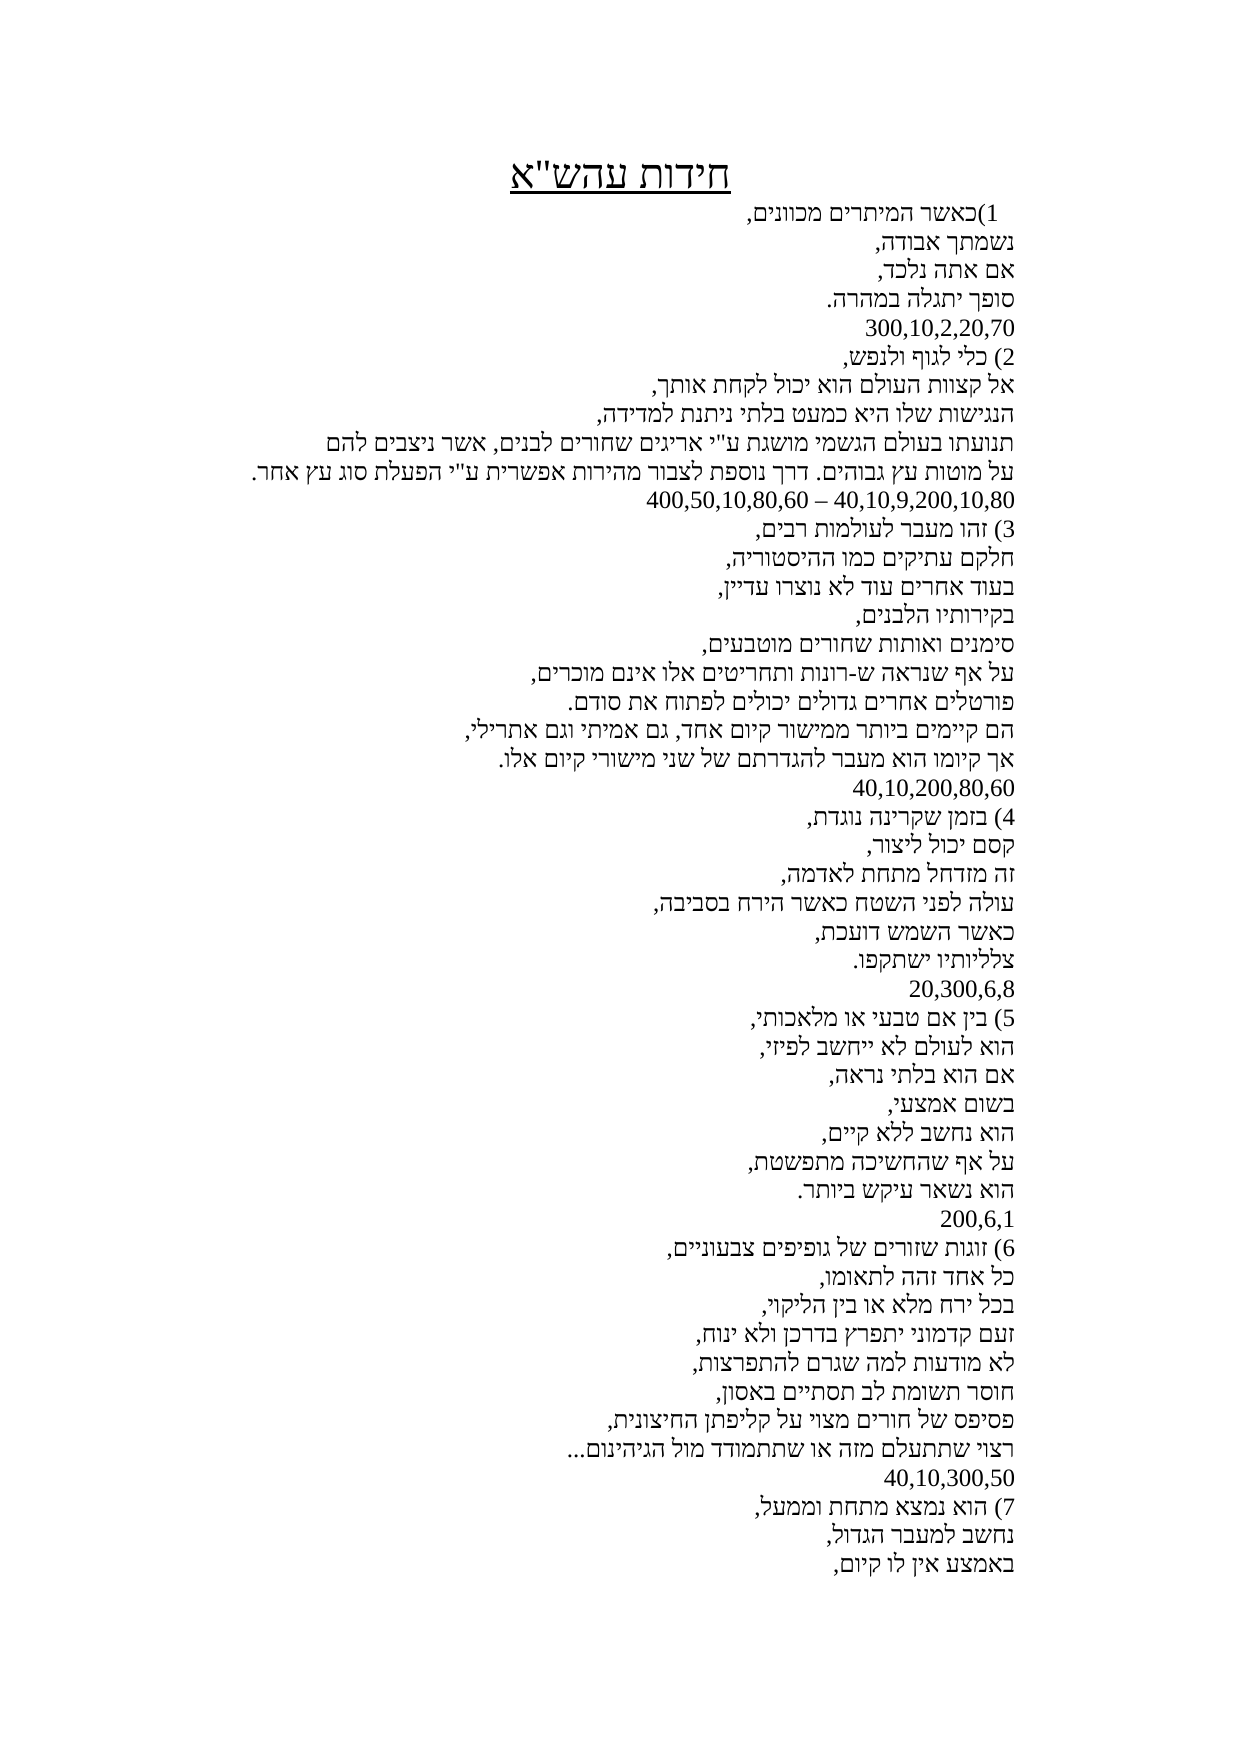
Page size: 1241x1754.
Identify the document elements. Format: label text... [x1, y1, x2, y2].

text חלקם עתיקים כמו ההיסטוריה, [187, 543, 1015, 572]
text סופך יתגלה במהרה. [187, 284, 1015, 313]
list כאשר המיתרים מכוונים, [187, 198, 1015, 227]
text בקירותיו הלבנים, [187, 600, 1015, 629]
text תנועתו בעולם הגשמי מושגת ע"י אריגים שחורים לבנים, אשר ניצבים להם [187, 428, 1015, 457]
text 2) כלי לגוף ולנפש, [187, 342, 1015, 370]
text כל אחד זהה לתאומו, [187, 1262, 1015, 1290]
text הם קיימים ביותר ממישור קיום אחד, גם אמיתי וגם אתרילי, [187, 715, 1015, 744]
text 20,300,6,8 [187, 974, 1015, 1003]
text בכל ירח מלא או בין הליקוי, [187, 1290, 1015, 1319]
text על אף שנראה ש-רונות ותחריטים אלו אינם מוכרים, [187, 658, 1015, 687]
text 40,10,200,80,60 [187, 773, 1015, 802]
text חידות עהש"א [187, 150, 1053, 198]
text על אף שהחשיכה מתפשטת, [187, 1147, 1015, 1175]
text בעוד אחרים עוד לא נוצרו עדיין, [187, 572, 1015, 600]
text 5) בין אם טבעי או מלאכותי, [187, 1003, 1015, 1032]
text זעם קדמוני יתפרץ בדרכן ולא ינוח, [187, 1319, 1015, 1348]
text צלליותיו ישתקפו. [187, 945, 1015, 974]
text 40,10,300,50 [187, 1463, 1015, 1492]
text פורטלים אחרים גדולים יכולים לפתוח את סודם. [187, 687, 1015, 715]
text אם אתה נלכד, [187, 255, 1015, 284]
text אל קצוות העולם הוא יכול לקחת אותך, [187, 370, 1015, 399]
text 300,10,2,20,70 [187, 313, 1015, 342]
text נחשב למעבר הגדול, [187, 1520, 1015, 1549]
text נשמתך אבודה, [187, 227, 1015, 255]
text אך קיומו הוא מעבר להגדרתם של שני מישורי קיום אלו. [187, 744, 1015, 773]
text רצוי שתתעלם מזה או שתתמודד מול הגיהינום... [187, 1434, 1015, 1463]
text 6) זוגות שזורים של גופיפים צבעוניים, [187, 1233, 1015, 1262]
text לא מודעות למה שגרם להתפרצות, [187, 1348, 1015, 1377]
text 4) בזמן שקרינה נוגדת, [187, 802, 1015, 830]
text בשום אמצעי, [187, 1089, 1015, 1118]
text קסם יכול ליצור, [187, 830, 1015, 859]
text הוא לעולם לא ייחשב לפיזי, [187, 1032, 1015, 1060]
text באמצע אין לו קיום, [187, 1549, 1015, 1578]
text הוא נשאר עיקש ביותר. [187, 1175, 1015, 1204]
text 200,6,1 [187, 1204, 1015, 1233]
text אם הוא בלתי נראה, [187, 1060, 1015, 1089]
text סימנים ואותות שחורים מוטבעים, [187, 629, 1015, 658]
text 3) זהו מעבר לעולמות רבים, [187, 514, 1015, 543]
text עולה לפני השטח כאשר הירח בסביבה, [187, 888, 1015, 917]
text הנגישות שלו היא כמעט בלתי ניתנת למדידה, [187, 399, 1015, 428]
text הוא נחשב ללא קיים, [187, 1118, 1015, 1147]
text חוסר תשומת לב תסתיים באסון, [187, 1377, 1015, 1405]
text כאשר השמש דועכת, [187, 917, 1015, 945]
text על מוטות עץ גבוהים. דרך נוספת לצבור מהירות אפשרית ע"י הפעלת סוג עץ אחר. [187, 457, 1015, 485]
text פסיפס של חורים מצוי על קליפתן החיצונית, [187, 1405, 1015, 1434]
text 7) הוא נמצא מתחת וממעל, [187, 1492, 1015, 1520]
text זה מזדחל מתחת לאדמה, [187, 859, 1015, 888]
text 40,10,9,200,10,80 – 400,50,10,80,60 [187, 485, 1015, 514]
